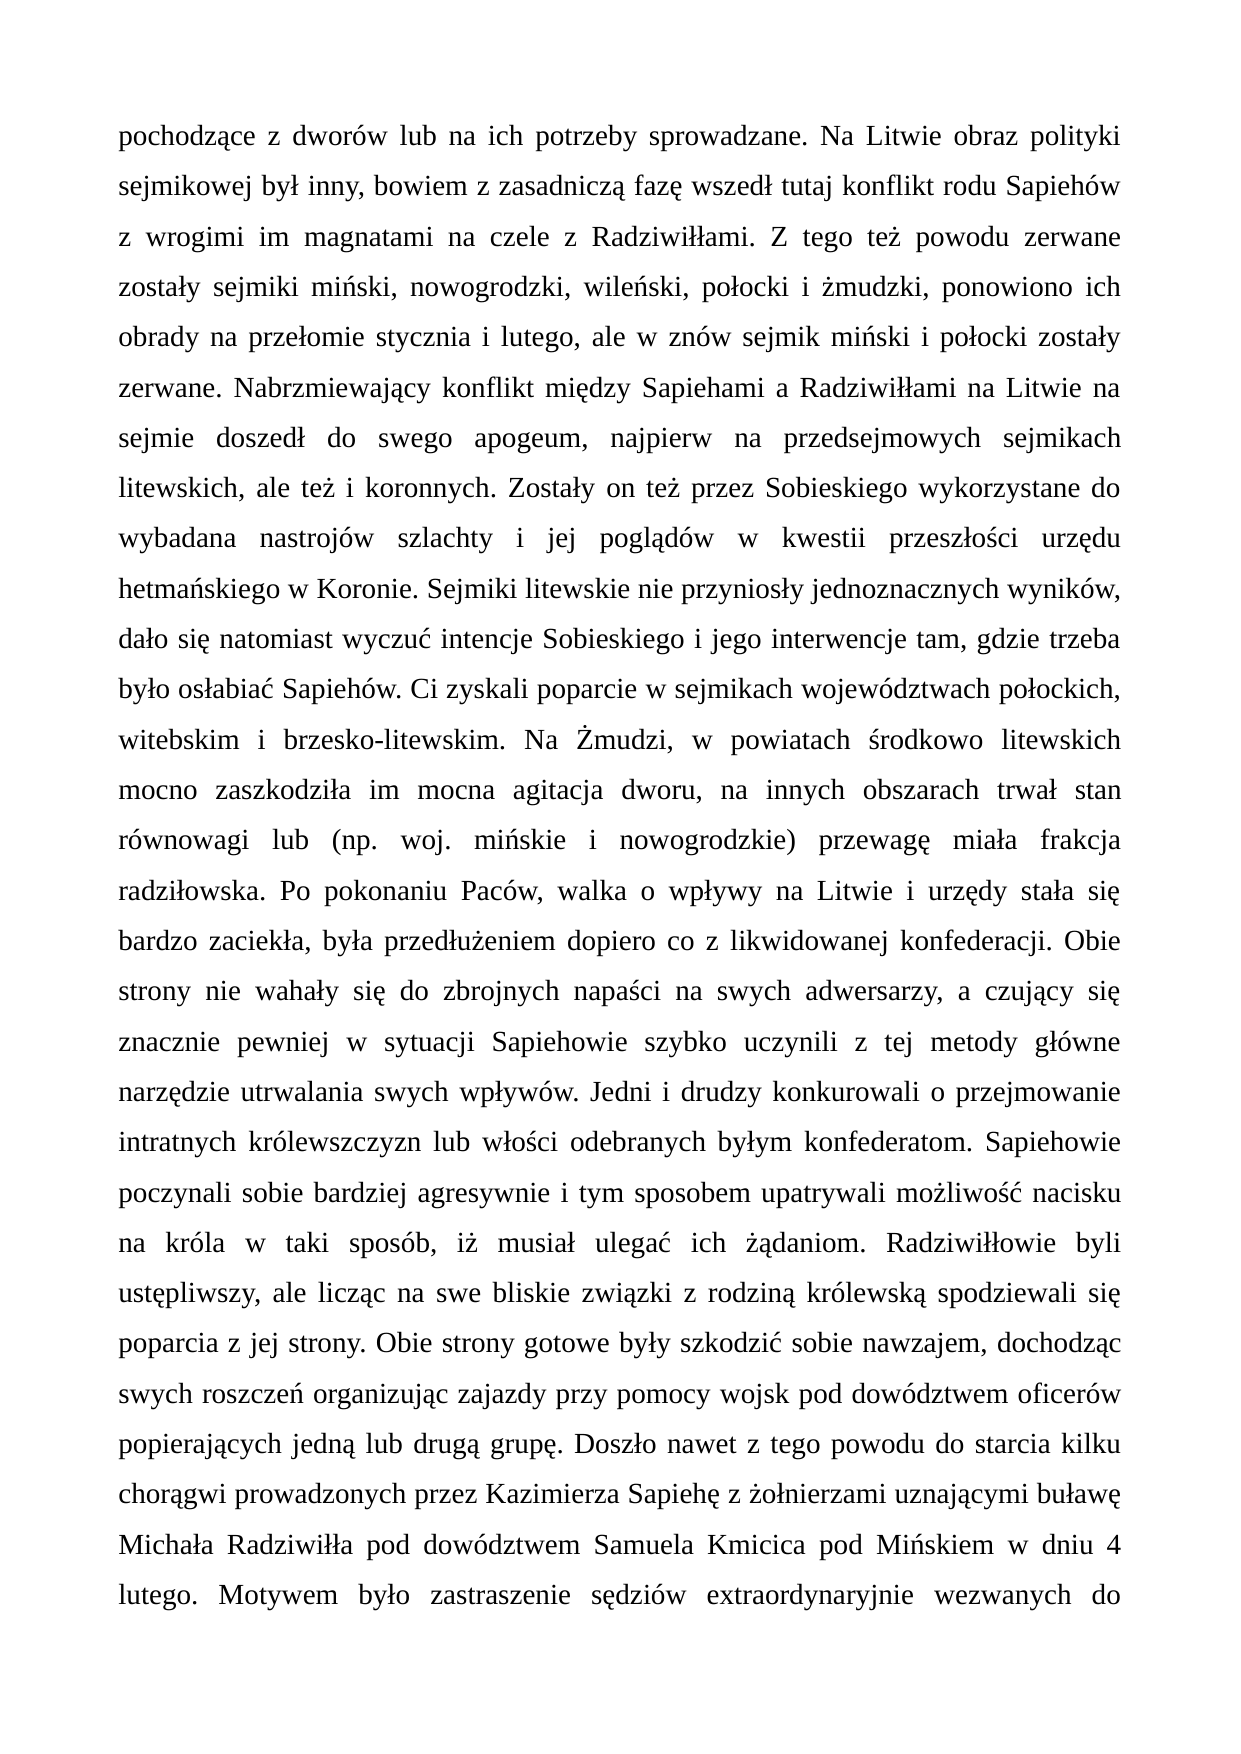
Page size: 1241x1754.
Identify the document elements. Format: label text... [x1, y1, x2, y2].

text pochodzące z dworów lub na ich potrzeby sprowadzane. Na Litwie obraz polityki sejmikowej był inny, bowiem z zasadniczą fazę wszedł tutaj konflikt rodu Sapiehów z wrogimi im magnatami na czele z Radziwiłłami. Z tego też powodu zerwane zostały sejmiki miński, nowogrodzki, wileński, połocki i żmudzki, ponowiono ich obrady na przełomie stycznia i lutego, ale w znów sejmik miński i połocki zostały zerwane. Nabrzmiewający konflikt między Sapiehami a Radziwiłłami na Litwie na sejmie doszedł do swego apogeum, najpierw na przedsejmowych sejmikach litewskich, ale też i koronnych. Zostały on też przez Sobieskiego wykorzystane do wybadana nastrojów szlachty i jej poglądów w kwestii przeszłości urzędu hetmańskiego w Koronie. Sejmiki litewskie nie przyniosły jednoznacznych wyników, dało się natomiast wyczuć intencje Sobieskiego i jego interwencje tam, gdzie trzeba było osłabiać Sapiehów. Ci zyskali poparcie w sejmikach województwach połockich, witebskim i brzesko-litewskim. Na Żmudzi, w powiatach środkowo litewskich mocno zaszkodziła im mocna agitacja dworu, na innych obszarach trwał stan równowagi lub (np. woj. mińskie i nowogrodzkie) przewagę miała frakcja radziłowska. Po pokonaniu Paców, walka o wpływy na Litwie i urzędy stała się bardzo zaciekła, była przedłużeniem dopiero co z likwidowanej konfederacji. Obie strony nie wahały się do zbrojnych napaści na swych adwersarzy, a czujący się znacznie pewniej w sytuacji Sapiehowie szybko uczynili z tej metody główne narzędzie utrwalania swych wpływów. Jedni i drudzy konkurowali o przejmowanie intratnych królewszczyzn lub włości odebranych byłym konfederatom. Sapiehowie poczynali sobie bardziej agresywnie i tym sposobem upatrywali możliwość nacisku na króla w taki sposób, iż musiał ulegać ich żądaniom. Radziwiłłowie byli ustępliwszy, ale licząc na swe bliskie związki z rodziną królewską spodziewali się poparcia z jej strony. Obie strony gotowe były szkodzić sobie nawzajem, dochodząc swych roszczeń organizując zajazdy przy pomocy wojsk pod dowództwem oficerów popierających jedną lub drugą grupę. Doszło nawet z tego powodu do starcia kilku chorągwi prowadzonych przez Kazimierza Sapiehę z żołnierzami uznającymi buławę Michała Radziwiłła pod dowództwem Samuela Kmicica pod Mińskiem w dniu 4 lutego. Motywem było zastraszenie sędziów extraordynaryjnie wezwanych do [118, 118, 1122, 1611]
